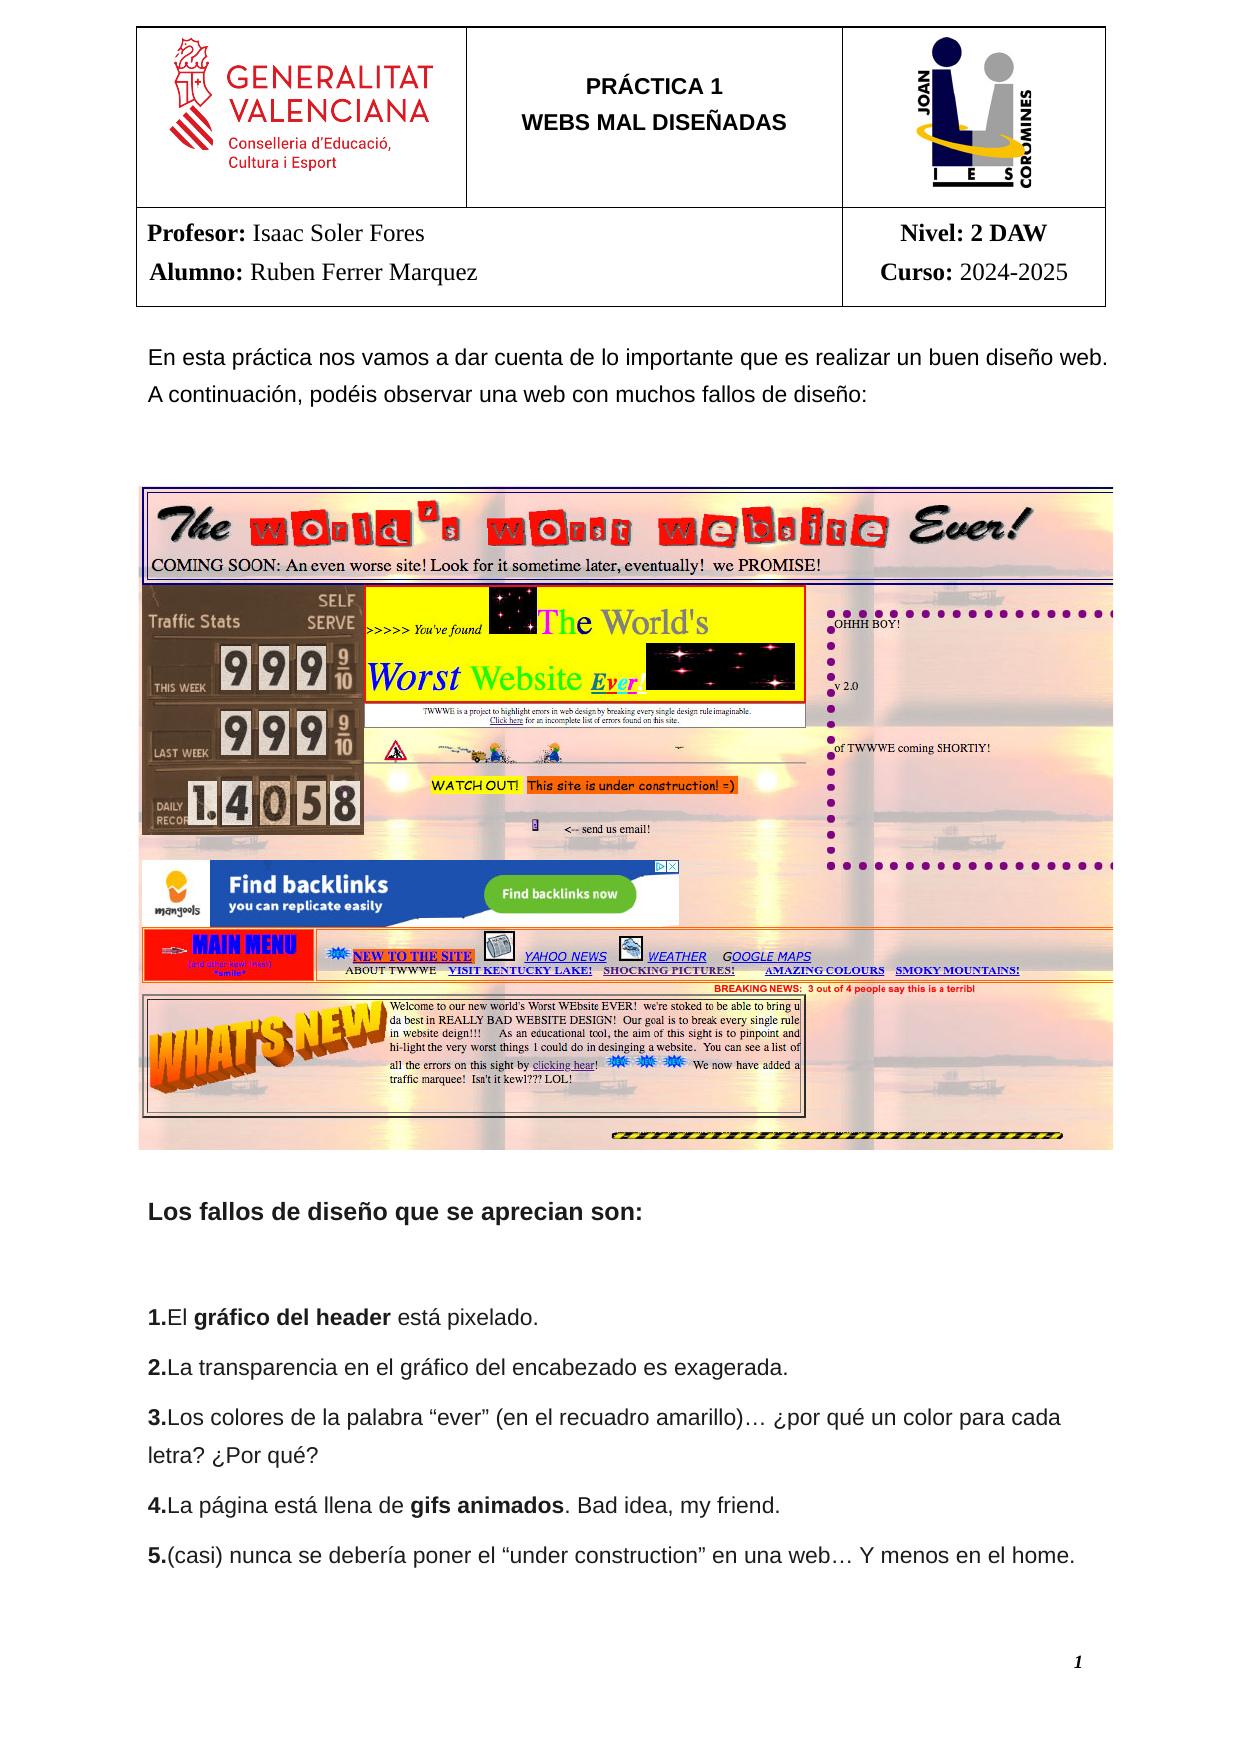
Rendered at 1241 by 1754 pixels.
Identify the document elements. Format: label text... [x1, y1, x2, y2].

picture [916, 37, 1032, 188]
text 2.La transparencia en el gráfico del encabezado es exagerada. [148, 1343, 1122, 1380]
text En esta práctica nos vamos a dar cuenta de lo importante que es realizar un buen diseño web. [148, 344, 1137, 370]
picture [169, 37, 434, 171]
picture [138, 486, 1114, 1150]
text 5.(casi) nunca se debería poner el “under construction” en una web… Y menos en el home. [148, 1530, 1122, 1568]
text 1.El gráfico del header está pixelado. [148, 1303, 1122, 1330]
text Los fallos de diseño que se aprecian son: [148, 1197, 1122, 1226]
text 3.Los colores de la palabra “ever” (en el recuadro amarillo)… ¿por qué un color para cada letra? ¿Por qué? [148, 1393, 1122, 1468]
text A continuación, podéis observar una web con muchos fallos de diseño: [148, 381, 1137, 407]
text 4.La página está llena de gifs animados. Bad idea, my friend. [148, 1480, 1122, 1518]
